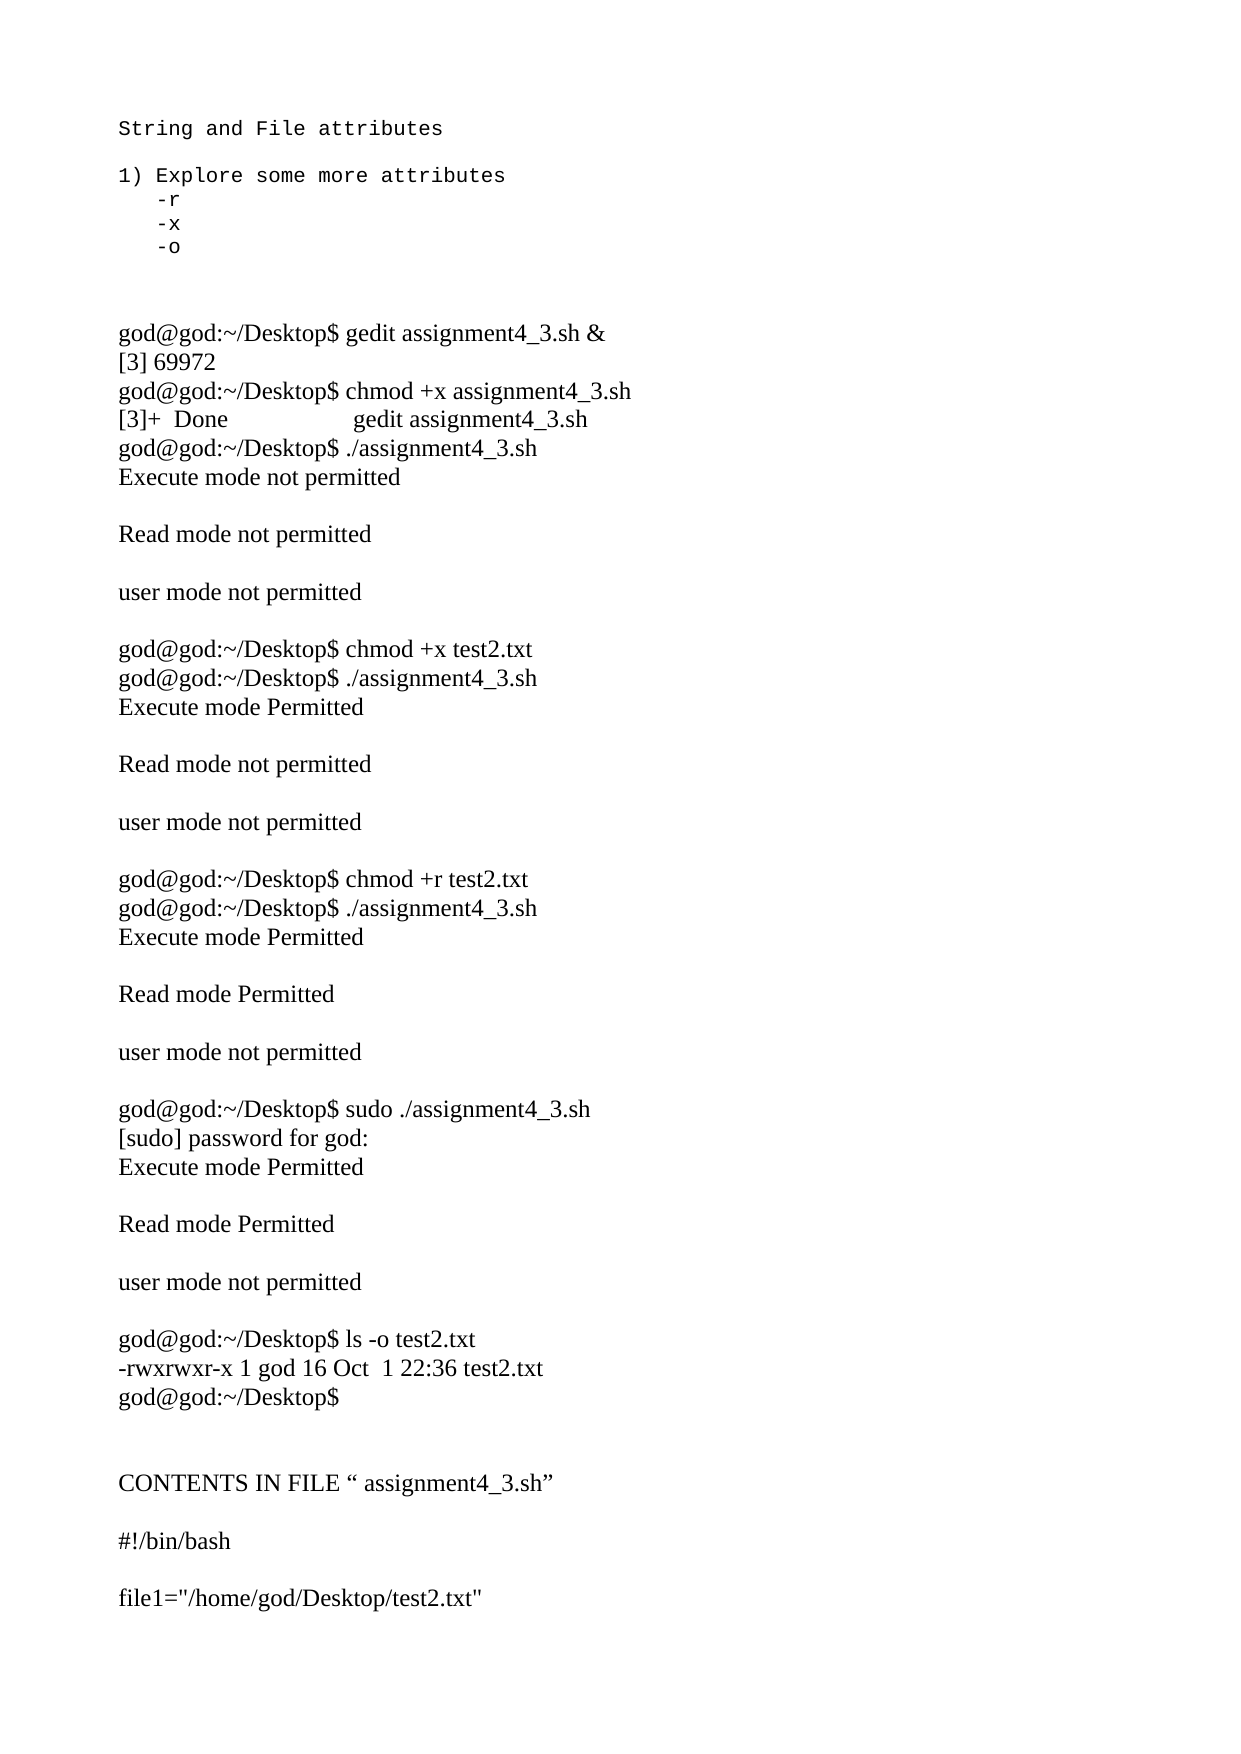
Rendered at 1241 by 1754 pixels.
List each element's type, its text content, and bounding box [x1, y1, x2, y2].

text #!/bin/bash [118, 1526, 1122, 1554]
text god@god:~/Desktop$ ./assignment4_3.sh [118, 433, 1122, 462]
text -x [118, 213, 1122, 236]
text god@god:~/Desktop$ gedit assignment4_3.sh & [118, 318, 1122, 347]
text Execute mode Permitted [118, 692, 1122, 721]
text god@god:~/Desktop$ ./assignment4_3.sh [118, 663, 1122, 692]
text -r [118, 189, 1122, 213]
text user mode not permitted [118, 577, 1122, 606]
text god@god:~/Desktop$ ls -o test2.txt [118, 1324, 1122, 1353]
text Execute mode not permitted [118, 462, 1122, 491]
text user mode not permitted [118, 1037, 1122, 1066]
text Execute mode Permitted [118, 1152, 1122, 1181]
text [3] 69972 [118, 347, 1122, 376]
text Read mode not permitted [118, 519, 1122, 548]
text god@god:~/Desktop$ sudo ./assignment4_3.sh [118, 1094, 1122, 1123]
text user mode not permitted [118, 1267, 1122, 1296]
text -o [118, 236, 1122, 260]
text CONTENTS IN FILE “ assignment4_3.sh” [118, 1468, 1122, 1497]
text user mode not permitted [118, 807, 1122, 836]
text -rwxrwxr-x 1 god 16 Oct 1 22:36 test2.txt [118, 1353, 1122, 1382]
text file1="/home/god/Desktop/test2.txt" [118, 1583, 1122, 1612]
text god@god:~/Desktop$ [118, 1382, 1122, 1411]
text god@god:~/Desktop$ chmod +r test2.txt [118, 864, 1122, 893]
text Execute mode Permitted [118, 922, 1122, 951]
text String and File attributes [118, 118, 1122, 142]
text [3]+ Done gedit assignment4_3.sh [118, 404, 1122, 433]
text Read mode not permitted [118, 749, 1122, 778]
text Read mode Permitted [118, 979, 1122, 1008]
text 1) Explore some more attributes [118, 165, 1122, 189]
text [sudo] password for god: [118, 1123, 1122, 1152]
text god@god:~/Desktop$ chmod +x assignment4_3.sh [118, 376, 1122, 404]
text god@god:~/Desktop$ chmod +x test2.txt [118, 634, 1122, 663]
text god@god:~/Desktop$ ./assignment4_3.sh [118, 893, 1122, 922]
text Read mode Permitted [118, 1209, 1122, 1238]
